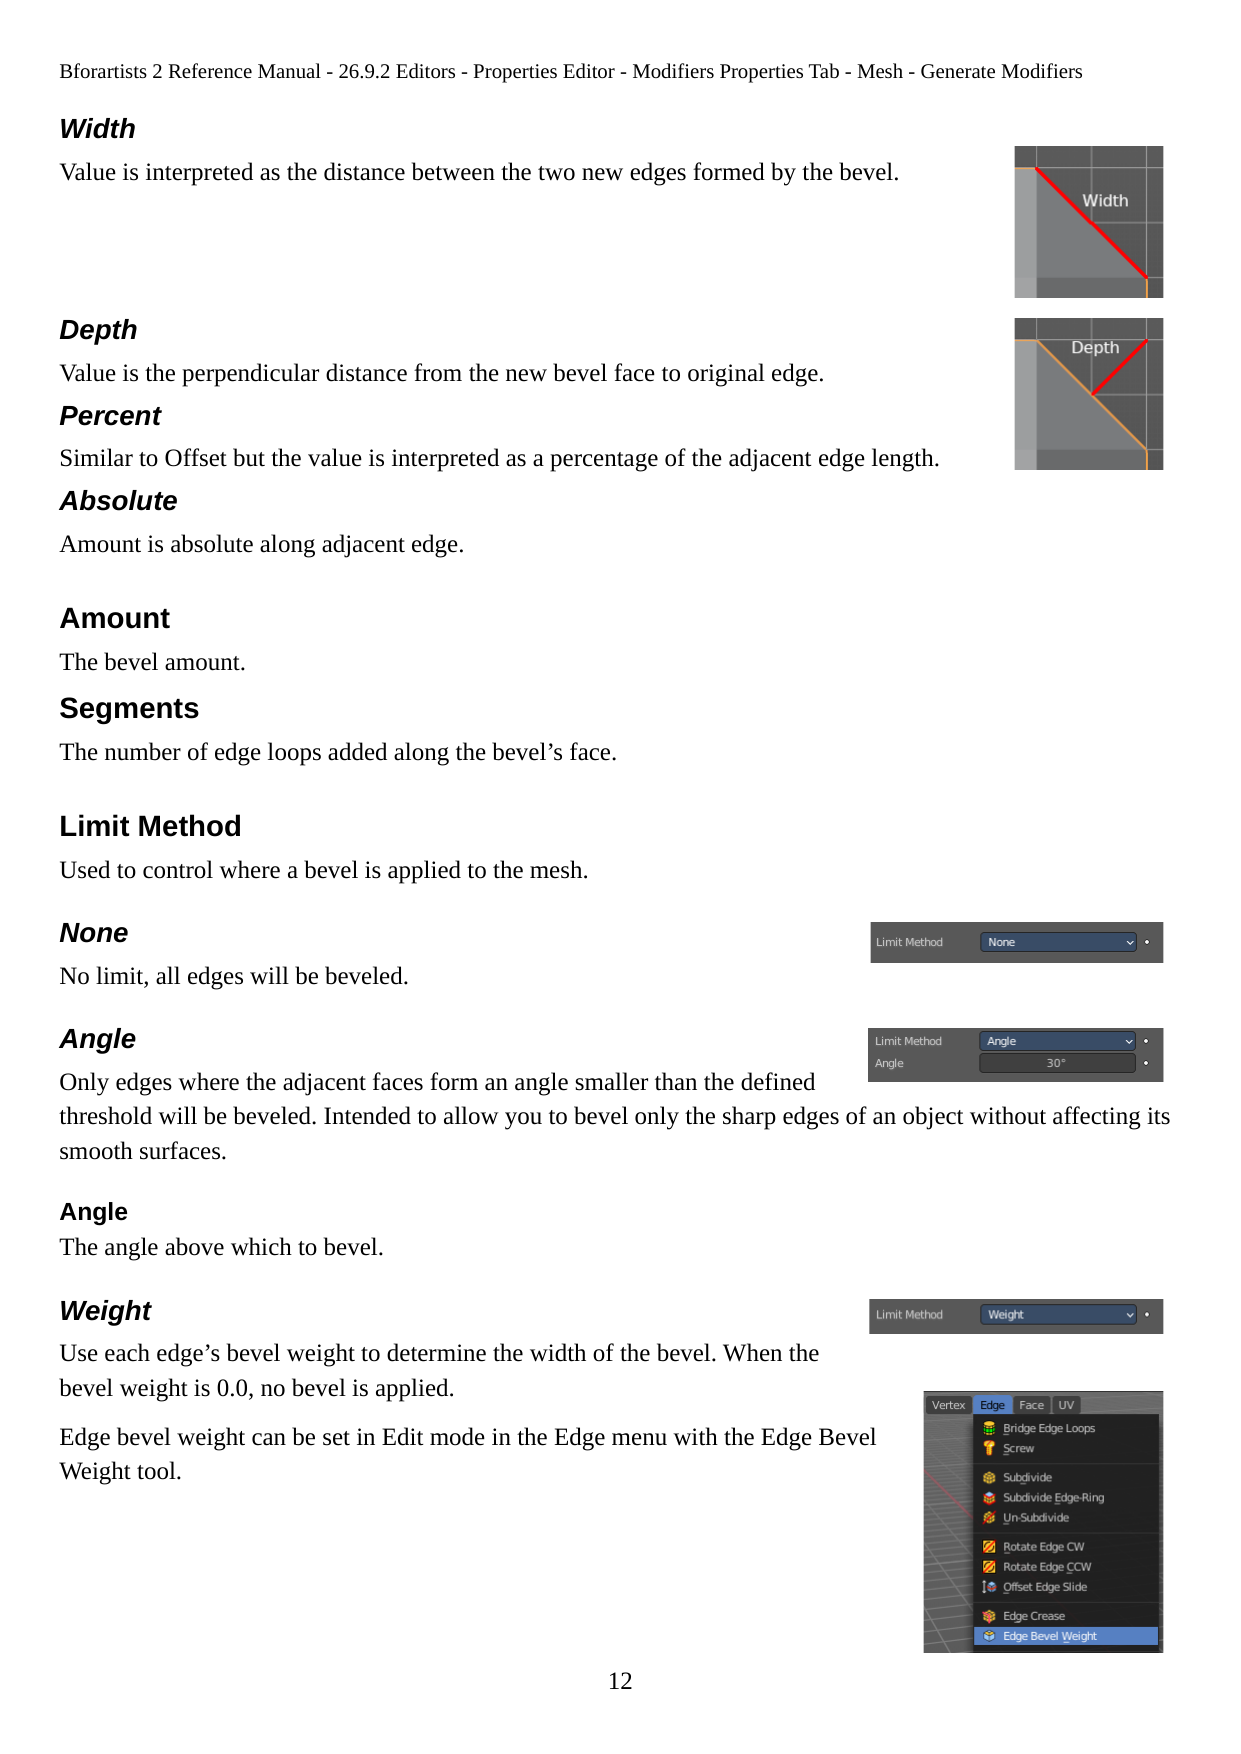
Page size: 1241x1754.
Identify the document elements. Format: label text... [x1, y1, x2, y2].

text Edge bevel weight can be set in Edit mode in the Edge menu with the Edge Bevel Weight tool. [59, 1422, 923, 1485]
text Value is the perpendicular distance from the new bevel face to original edge. [59, 358, 1014, 386]
text Only edges where the adjacent faces form an angle smaller than the defined threshold will be beveled. Intended to allow you to bevel only the sharp edges of an object without affecting its smooth surfaces. [59, 1067, 1181, 1165]
subtitle Angle [59, 1023, 1181, 1054]
text Used to control where a bevel is applied to the mesh. [59, 855, 1181, 884]
text Value is interpreted as the distance between the two new edges formed by the bevel. [59, 157, 1014, 186]
subtitle [1164, 399, 1181, 431]
text Similar to Offset but the value is interpreted as a percentage of the adjacent edge length. [59, 443, 1181, 472]
subtitle Angle [59, 1197, 1181, 1226]
subtitle Absolute [59, 484, 1181, 516]
picture [870, 922, 1164, 963]
subtitle Weight [59, 1294, 1181, 1326]
subtitle Percent [59, 399, 1014, 431]
text Amount is absolute along adjacent edge. [59, 529, 1181, 558]
subtitle Limit Method [59, 809, 1181, 843]
subtitle Amount [59, 601, 1181, 635]
subtitle Width [59, 113, 1181, 144]
subtitle None [59, 917, 1181, 948]
text The bevel amount. [59, 647, 1181, 676]
picture [1014, 318, 1164, 470]
text The number of edge loops added along the bevel’s face. [59, 737, 1181, 766]
subtitle Segments [59, 691, 1181, 724]
picture [869, 1299, 1164, 1334]
text Use each edge’s bevel weight to determine the width of the bevel. When the bevel weight is 0.0, no bevel is applied. [59, 1338, 1181, 1401]
picture [868, 1028, 1164, 1082]
text The angle above which to bevel. [59, 1232, 1181, 1261]
subtitle Depth [59, 313, 1181, 345]
picture [1014, 146, 1164, 298]
text No limit, all edges will be beveled. [59, 961, 1181, 990]
picture [923, 1391, 1164, 1653]
